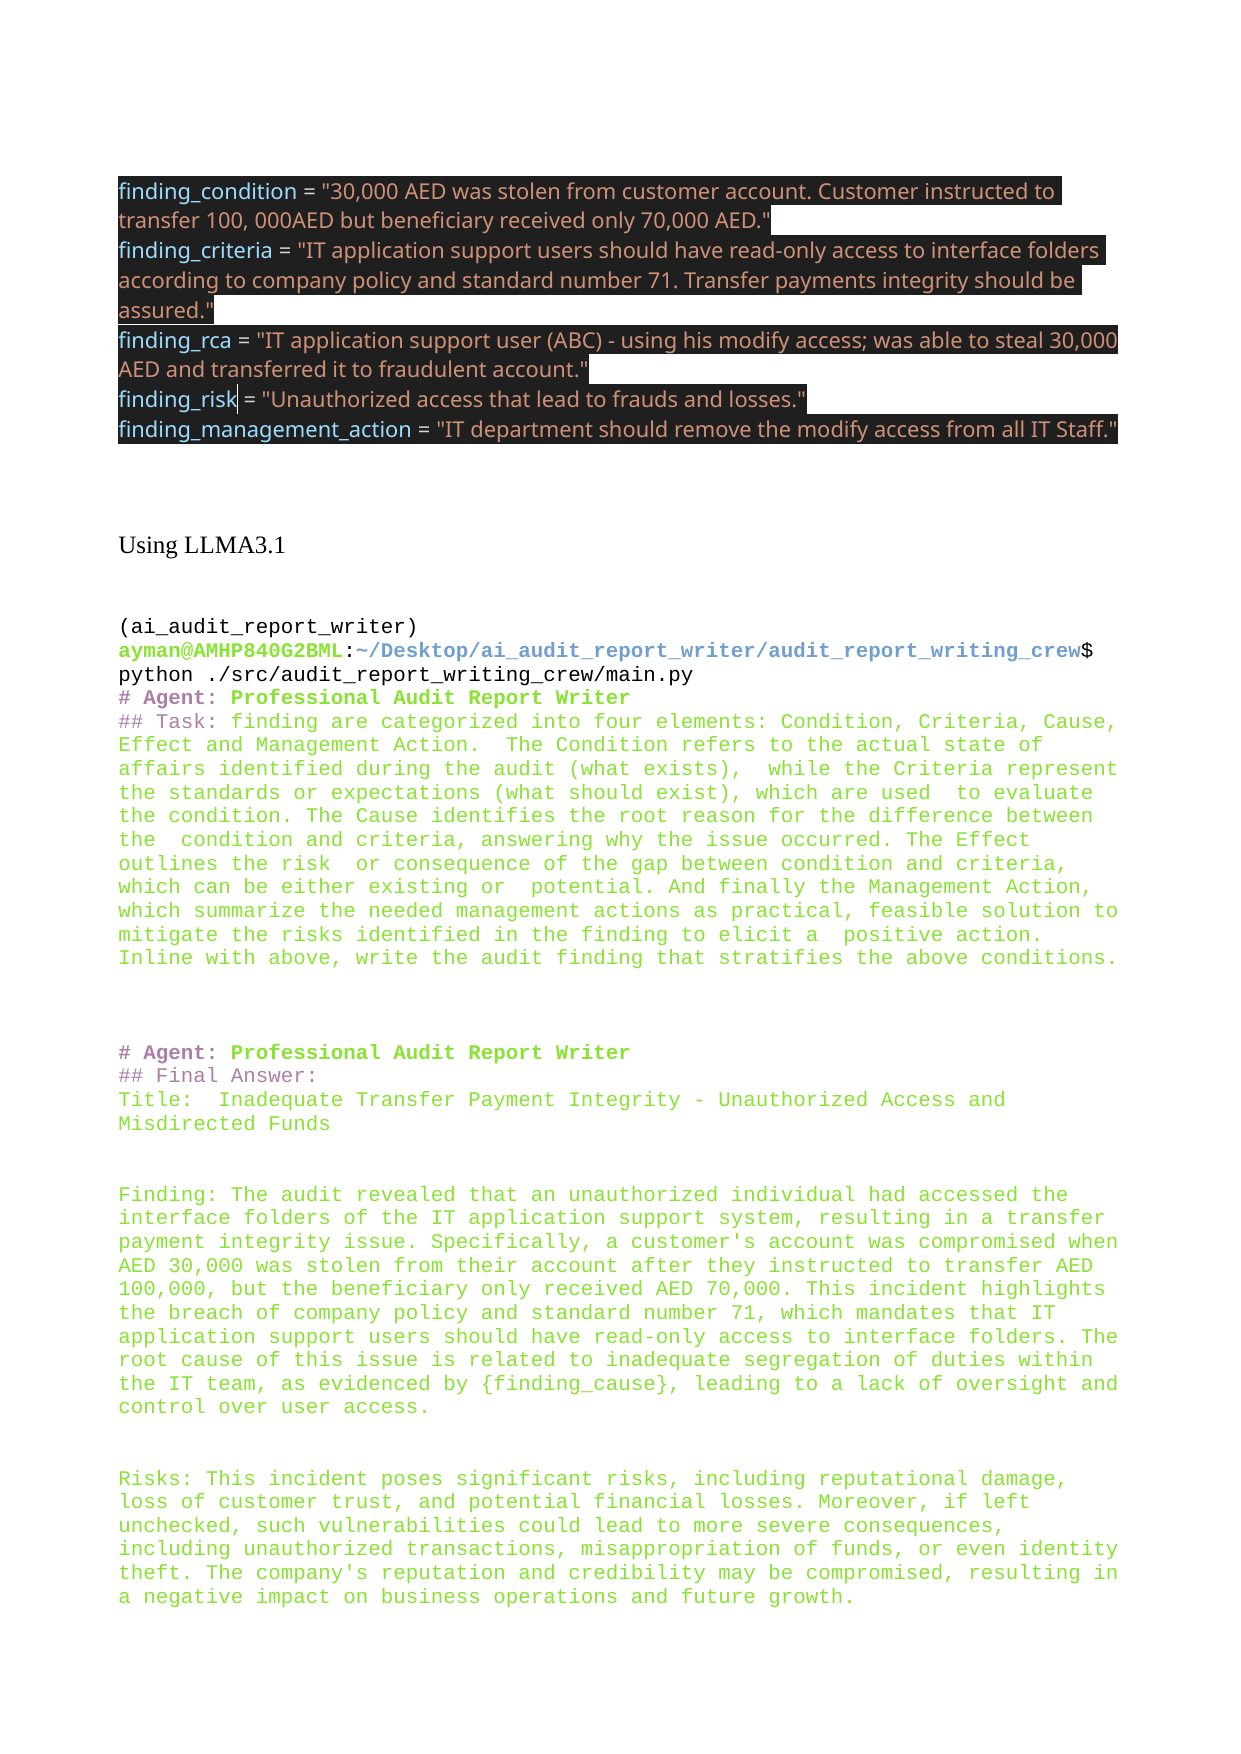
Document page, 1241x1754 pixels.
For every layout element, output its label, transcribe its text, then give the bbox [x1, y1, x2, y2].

text finding_criteria = "IT application support users should have read-only access to interface folders according to company policy and standard number 71. Transfer payments integrity should be assured." [118, 235, 1122, 324]
text finding_condition = "30,000 AED was stolen from customer account. Customer instructed to transfer 100, 000AED but beneficiary received only 70,000 AED." [118, 176, 1122, 235]
text # Agent: Professional Audit Report Writer [118, 687, 1122, 711]
text Using LLMA3.1 [118, 530, 1122, 559]
text ## Final Answer: [118, 1066, 1122, 1089]
text finding_management_action = "IT department should remove the modify access from all IT Staff." [118, 414, 1122, 444]
text Title: Inadequate Transfer Payment Integrity - Unauthorized Access and Misdirected Funds [118, 1089, 1122, 1136]
text (ai_audit_report_writer) ayman@AMHP840G2BML:~/Desktop/ai_audit_report_writer/audit_report_writing_crew$ python ./src/audit_report_writing_crew/main.py [118, 616, 1122, 687]
text Finding: The audit revealed that an unauthorized individual had accessed the interface folders of the IT application support system, resulting in a transfer payment integrity issue. Specifically, a customer's account was compromised when AED 30,000 was stolen from their account after they instructed to transfer AED 100,000, but the beneficiary only received AED 70,000. This incident highlights the breach of company policy and standard number 71, which mandates that IT application support users should have read-only access to interface folders. The root cause of this issue is related to inadequate segregation of duties within the IT team, as evidenced by {finding_cause}, leading to a lack of oversight and control over user access. [118, 1184, 1122, 1420]
text ## Task: finding are categorized into four elements: Condition, Criteria, Cause, Effect and Management Action. The Condition refers to the actual state of affairs identified during the audit (what exists), while the Criteria represent the standards or expectations (what should exist), which are used to evaluate the condition. The Cause identifies the root reason for the difference between the condition and criteria, answering why the issue occurred. The Effect outlines the risk or consequence of the gap between condition and criteria, which can be either existing or potential. And finally the Management Action, which summarize the needed management actions as practical, feasible solution to mitigate the risks identified in the finding to elicit a positive action. Inline with above, write the audit finding that stratifies the above conditions. [118, 711, 1122, 971]
text finding_risk = "Unauthorized access that lead to frauds and losses." [118, 384, 1122, 414]
text Risks: This incident poses significant risks, including reputational damage, loss of customer trust, and potential financial losses. Moreover, if left unchecked, such vulnerabilities could lead to more severe consequences, including unauthorized transactions, misappropriation of funds, or even identity theft. The company's reputation and credibility may be compromised, resulting in a negative impact on business operations and future growth. [118, 1467, 1122, 1609]
text finding_rca = "IT application support user (ABC) - using his modify access; was able to steal 30,000 AED and transferred it to fraudulent account." [118, 324, 1122, 384]
text # Agent: Professional Audit Report Writer [118, 1042, 1122, 1066]
